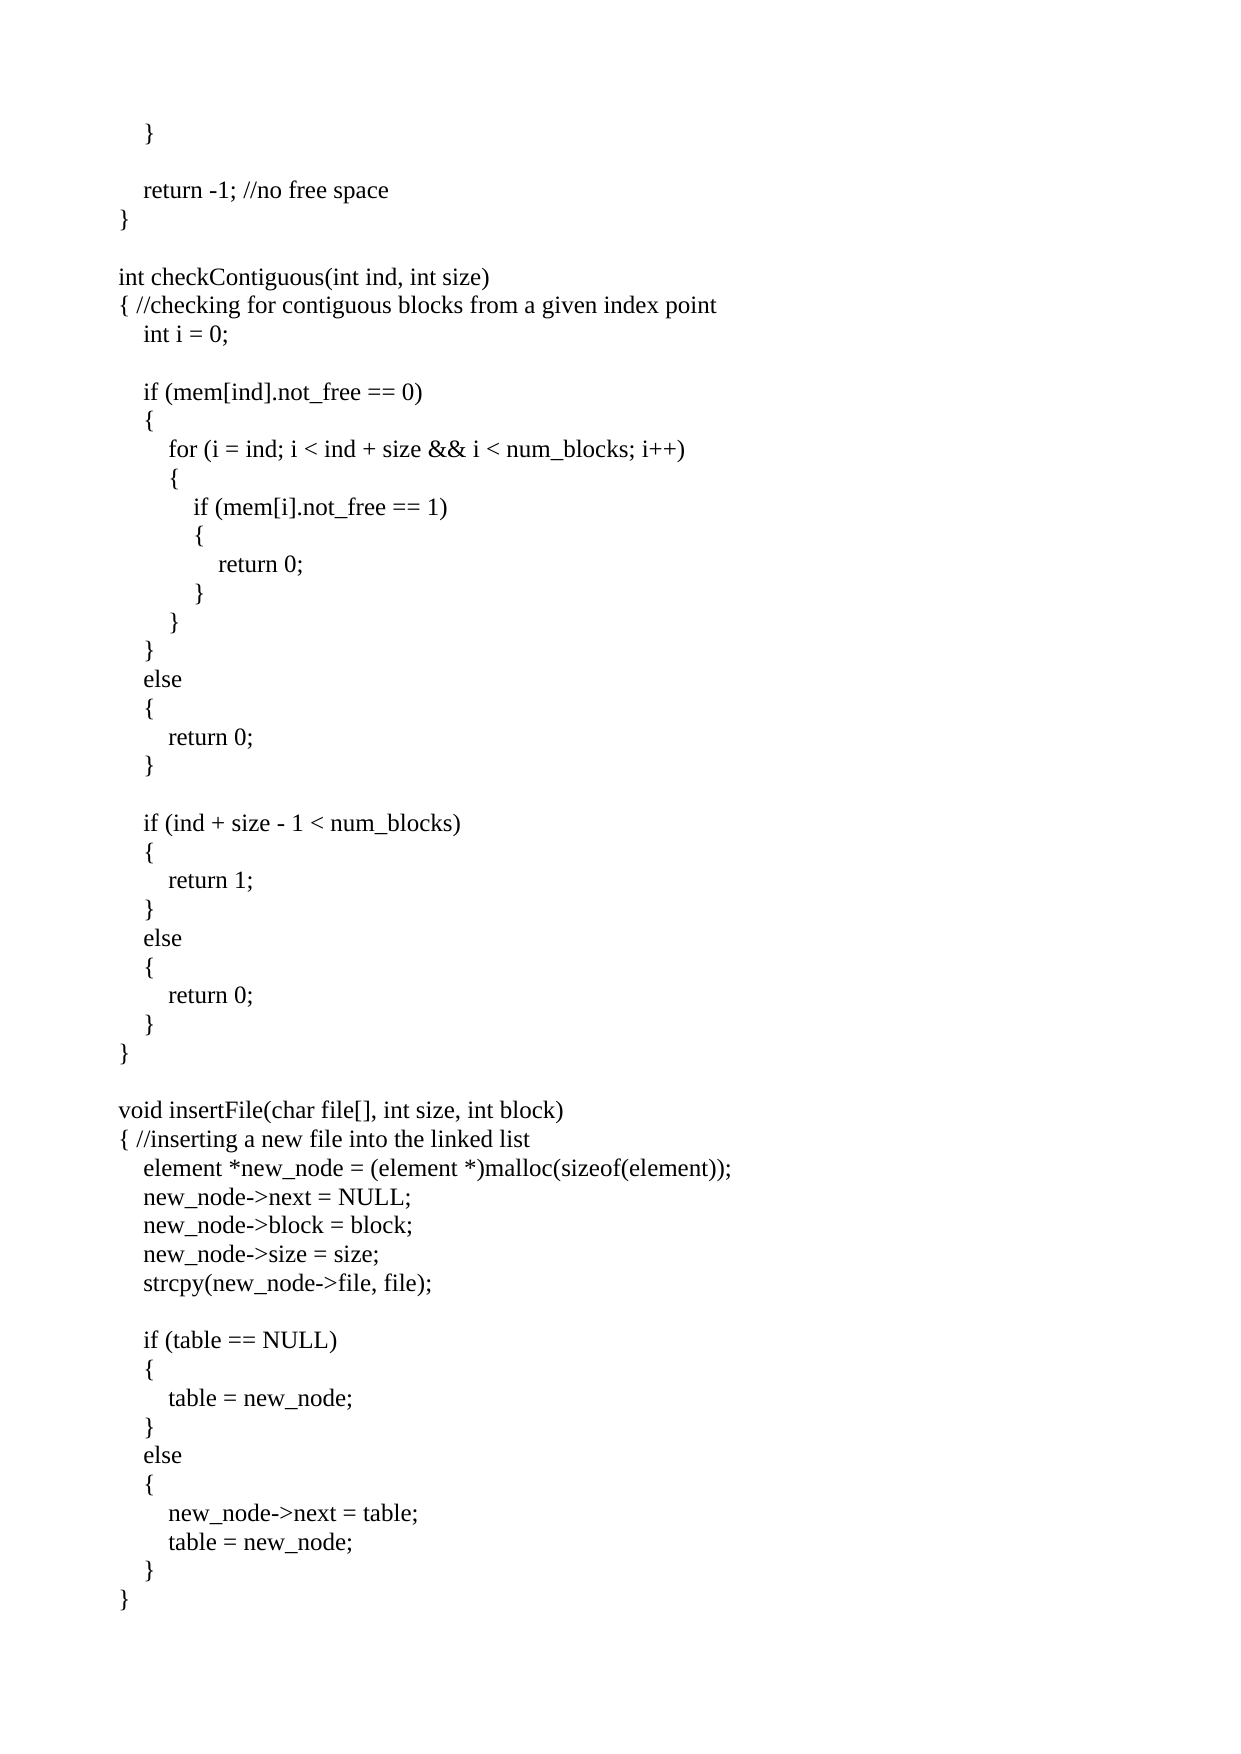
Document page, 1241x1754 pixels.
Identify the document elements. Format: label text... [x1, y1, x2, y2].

text } [118, 118, 1122, 147]
text for (i = ind; i < ind + size && i < num_blocks; i++) [118, 434, 1122, 463]
text { [118, 837, 1122, 866]
text { [118, 463, 1122, 492]
text } [118, 1556, 1122, 1584]
text } [118, 1038, 1122, 1067]
text new_node->next = NULL; [118, 1182, 1122, 1211]
text { [118, 1354, 1122, 1383]
text return -1; //no free space [118, 176, 1122, 204]
text element *new_node = (element *)malloc(sizeof(element)); [118, 1153, 1122, 1182]
text { //inserting a new file into the linked list [118, 1124, 1122, 1153]
text } [118, 894, 1122, 923]
text if (mem[ind].not_free == 0) [118, 377, 1122, 406]
text if (mem[i].not_free == 1) [118, 492, 1122, 521]
text new_node->next = table; [118, 1498, 1122, 1527]
text int checkContiguous(int ind, int size) [118, 262, 1122, 291]
text return 1; [118, 866, 1122, 894]
text } [118, 751, 1122, 779]
text } [118, 1412, 1122, 1441]
text new_node->block = block; [118, 1211, 1122, 1239]
text } [118, 636, 1122, 664]
text { [118, 1469, 1122, 1498]
text else [118, 1441, 1122, 1469]
text if (table == NULL) [118, 1326, 1122, 1354]
text return 0; [118, 981, 1122, 1009]
text new_node->size = size; [118, 1239, 1122, 1268]
text } [118, 578, 1122, 607]
text } [118, 204, 1122, 233]
text table = new_node; [118, 1527, 1122, 1556]
text int i = 0; [118, 319, 1122, 348]
text void insertFile(char file[], int size, int block) [118, 1096, 1122, 1124]
text else [118, 664, 1122, 693]
text } [118, 607, 1122, 636]
text return 0; [118, 549, 1122, 578]
text { [118, 693, 1122, 722]
text } [118, 1584, 1122, 1613]
text { //checking for contiguous blocks from a given index point [118, 291, 1122, 319]
text table = new_node; [118, 1383, 1122, 1412]
text { [118, 406, 1122, 434]
text } [118, 1009, 1122, 1038]
text if (ind + size - 1 < num_blocks) [118, 808, 1122, 837]
text else [118, 923, 1122, 952]
text strcpy(new_node->file, file); [118, 1268, 1122, 1297]
text { [118, 952, 1122, 981]
text { [118, 521, 1122, 549]
text return 0; [118, 722, 1122, 751]
